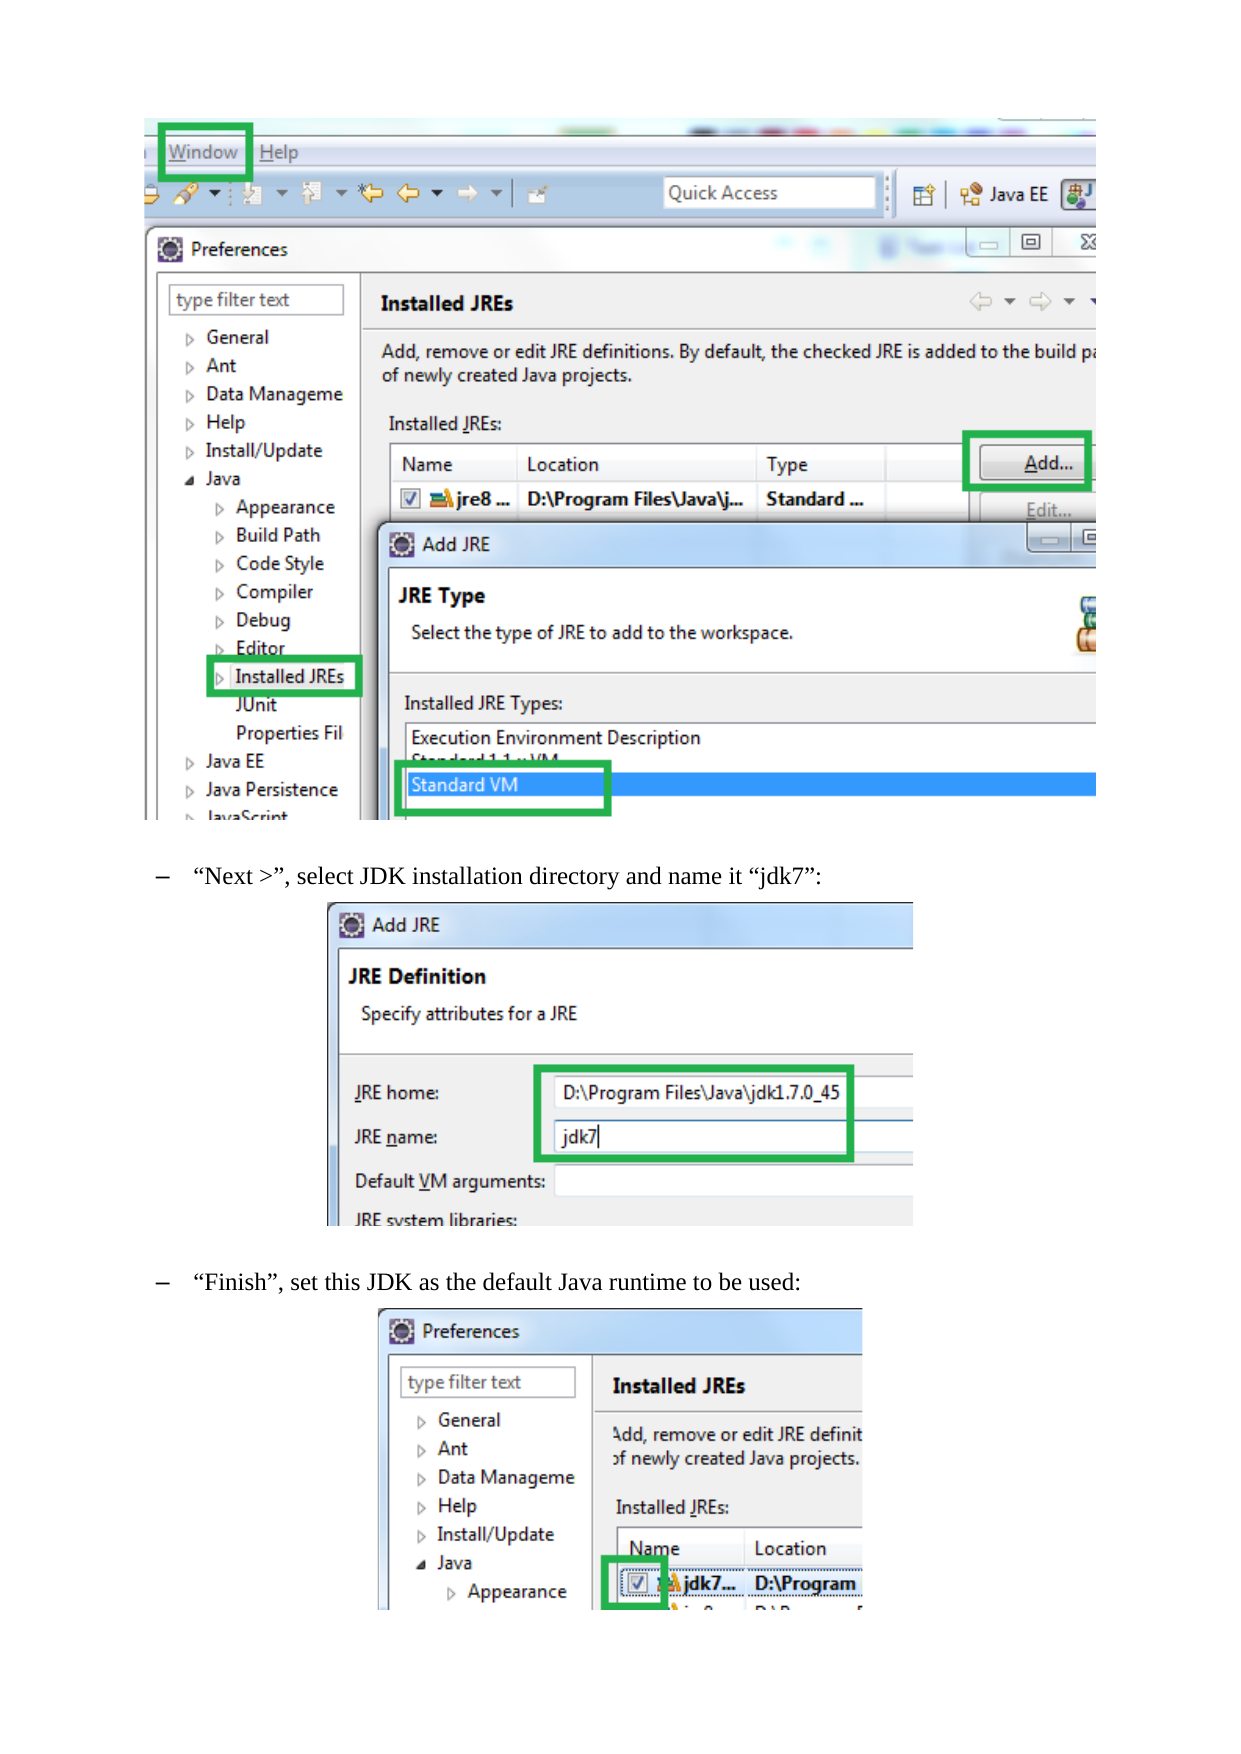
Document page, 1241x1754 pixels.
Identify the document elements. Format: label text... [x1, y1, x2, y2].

list “Next >”, select JDK installation directory and name it “jdk7”: [156, 861, 1122, 890]
list “Finish”, set this JDK as the default Java runtime to be used: [156, 1267, 1122, 1296]
